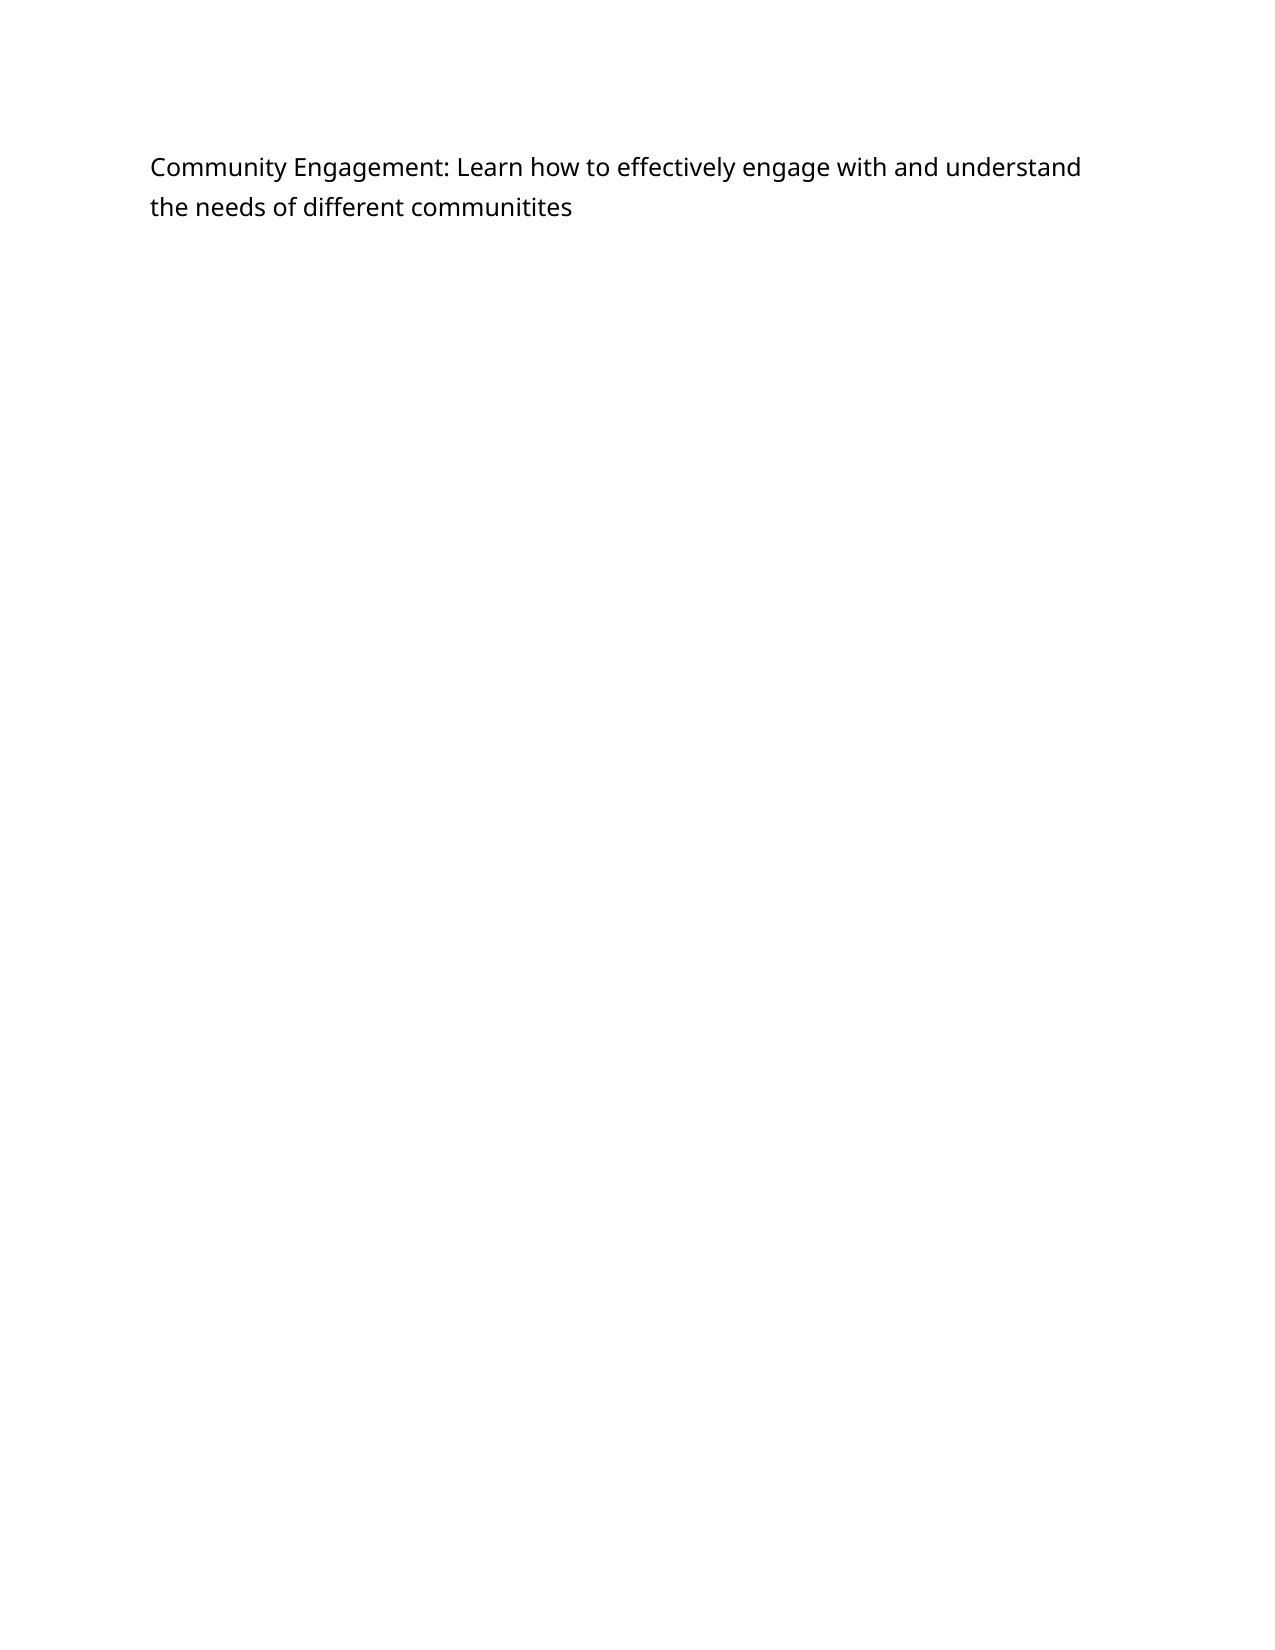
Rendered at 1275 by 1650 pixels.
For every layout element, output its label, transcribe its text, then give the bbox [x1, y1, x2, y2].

text Community Engagement: Learn how to effectively engage with and understand the needs of different communitites [150, 150, 1125, 223]
